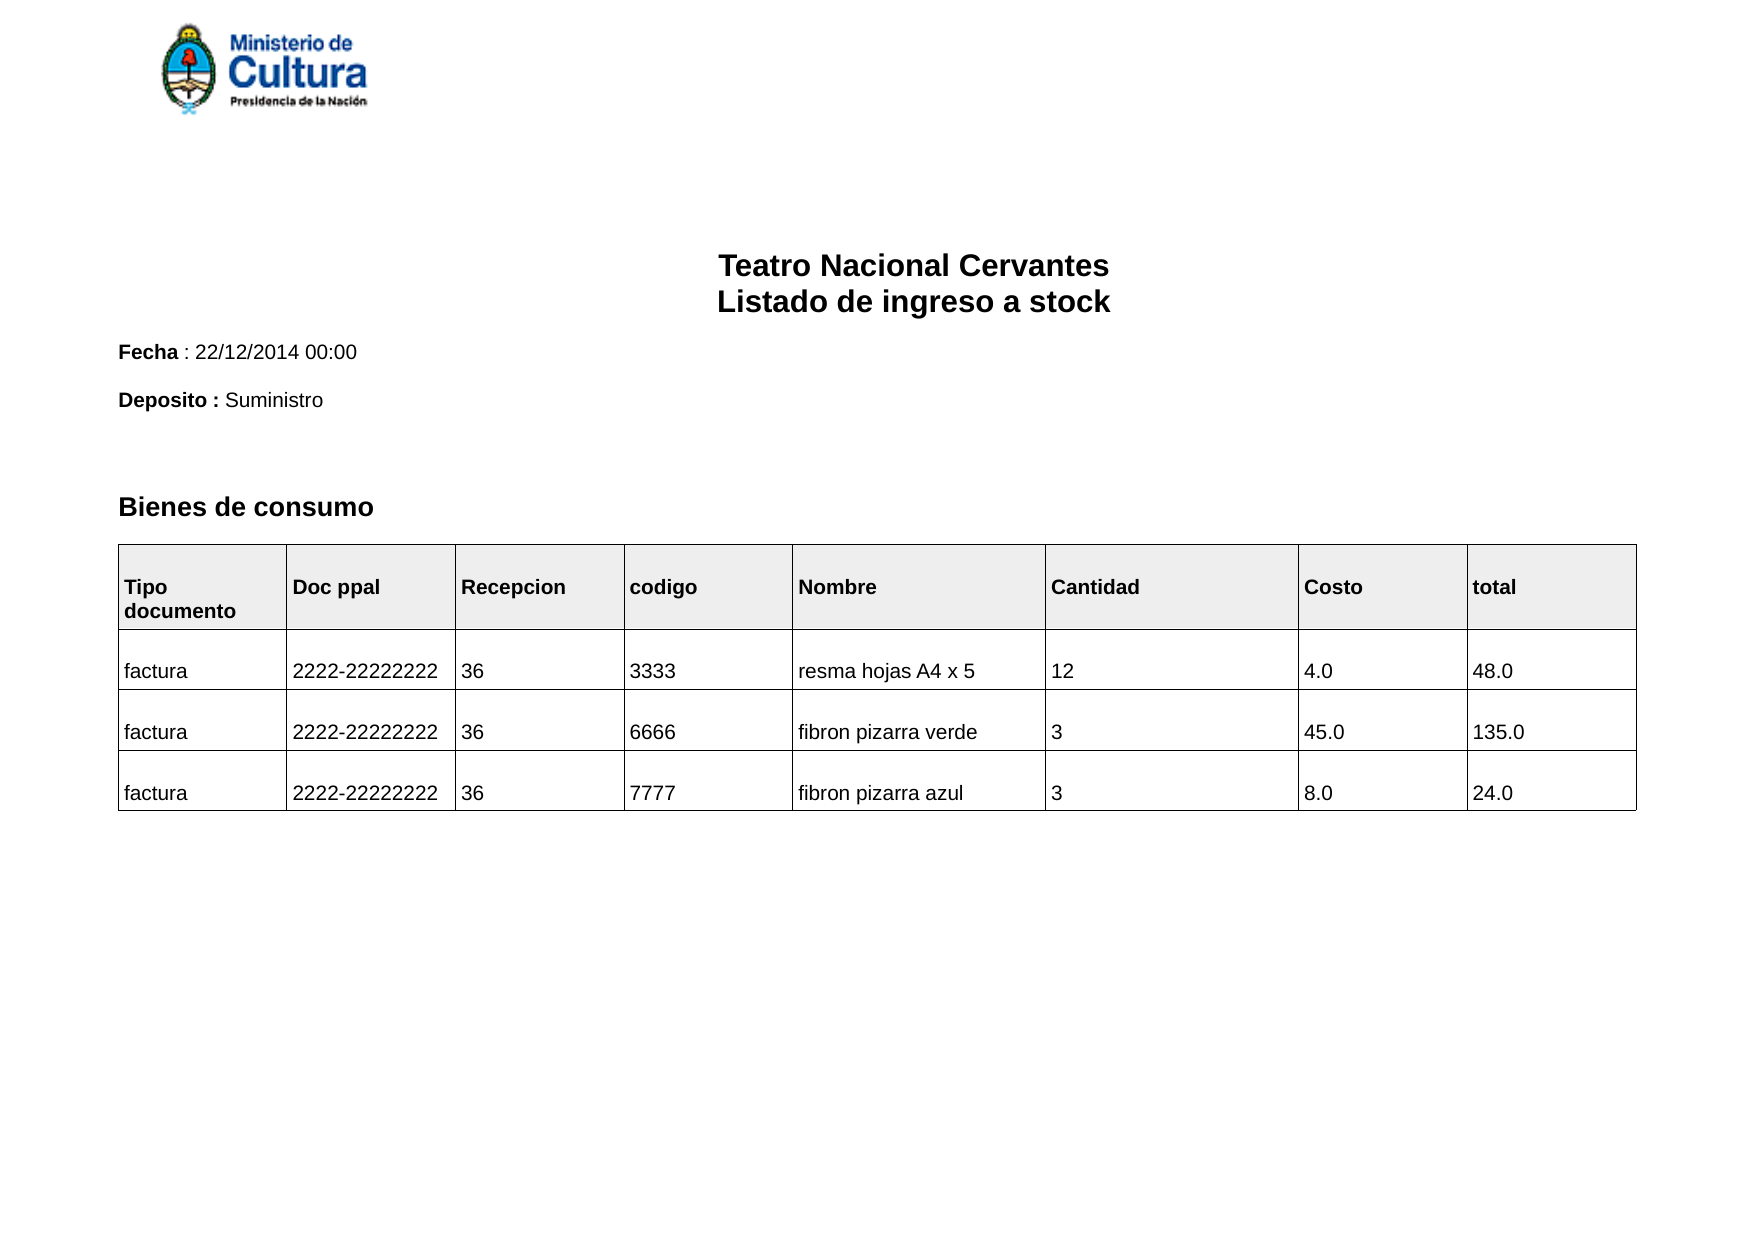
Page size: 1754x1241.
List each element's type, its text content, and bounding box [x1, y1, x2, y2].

table_cell 36 [456, 751, 624, 810]
table_header Costo [1299, 545, 1467, 628]
table_header Recepcion [456, 545, 624, 628]
table_cell 135.0 [1468, 690, 1636, 749]
table_header Doc ppal [287, 545, 455, 628]
table_cell 2222-22222222 [287, 751, 455, 810]
table_header Tipo documento [119, 545, 286, 628]
table_cell 12 [1046, 630, 1298, 689]
text Teatro Nacional Cervantes [118, 247, 1636, 283]
table_cell fibron pizarra azul [793, 751, 1045, 810]
table_cell 24.0 [1468, 751, 1636, 810]
table_cell factura [119, 630, 286, 689]
text Listado de ingreso a stock [118, 283, 1636, 318]
text Bienes de consumo [118, 491, 1636, 522]
table_cell fibron pizarra verde [793, 690, 1045, 749]
table_cell 48.0 [1468, 630, 1636, 689]
table_cell 3 [1046, 751, 1298, 810]
table_header total [1468, 545, 1636, 628]
table_cell 8.0 [1299, 751, 1467, 810]
table_cell 45.0 [1299, 690, 1467, 749]
table_cell 36 [456, 630, 624, 689]
table_cell 7777 [625, 751, 792, 810]
table_cell 3 [1046, 690, 1298, 749]
table_cell 36 [456, 690, 624, 749]
table_cell 6666 [625, 690, 792, 749]
table_cell factura [119, 751, 286, 810]
text Fecha : 22/12/2014 00:00 [118, 340, 1636, 364]
table_header Nombre [793, 545, 1045, 628]
table_cell 4.0 [1299, 630, 1467, 689]
table_cell resma hojas A4 x 5 [793, 630, 1045, 689]
text Deposito : Suministro [118, 388, 1636, 412]
table_cell factura [119, 690, 286, 749]
table_header Cantidad [1046, 545, 1298, 628]
table_cell 2222-22222222 [287, 690, 455, 749]
table_cell 3333 [625, 630, 792, 689]
picture [132, 18, 399, 122]
table_header codigo [625, 545, 792, 628]
table_cell 2222-22222222 [287, 630, 455, 689]
